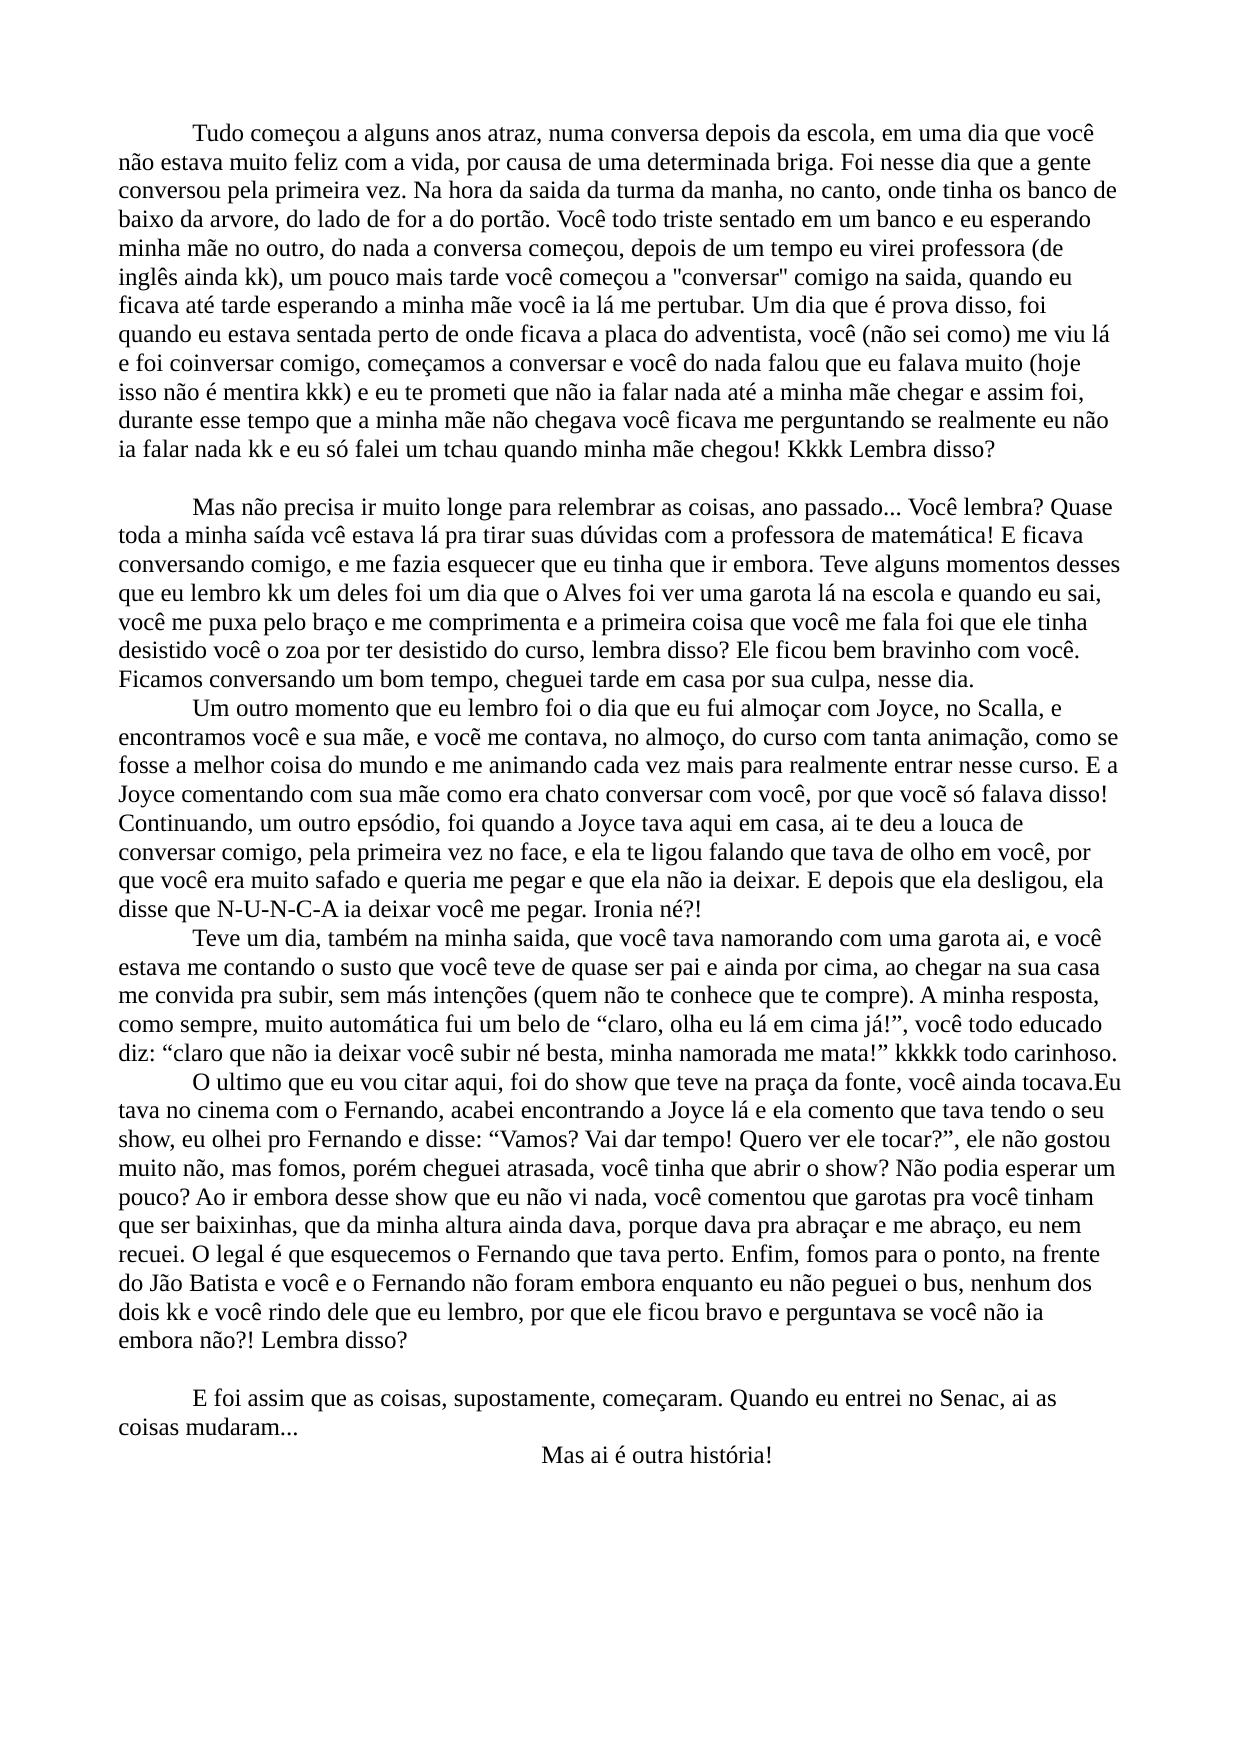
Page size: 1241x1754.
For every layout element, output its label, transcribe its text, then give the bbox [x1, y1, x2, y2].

text Mas ai é outra história! [118, 1441, 1122, 1469]
text E foi assim que as coisas, supostamente, começaram. Quando eu entrei no Senac, ai as coisas mudaram... [118, 1383, 1122, 1441]
text Um outro momento que eu lembro foi o dia que eu fui almoçar com Joyce, no Scalla, e encontramos você e sua mãe, e vocẽ me contava, no almoço, do curso com tanta animação, como se fosse a melhor coisa do mundo e me animando cada vez mais para realmente entrar nesse curso. E a Joyce comentando com sua mãe como era chato conversar com você, por que vocẽ só falava disso! Continuando, um outro epsódio, foi quando a Joyce tava aqui em casa, ai te deu a louca de conversar comigo, pela primeira vez no face, e ela te ligou falando que tava de olho em você, por que você era muito safado e queria me pegar e que ela não ia deixar. E depois que ela desligou, ela disse que N-U-N-C-A ia deixar você me pegar. Ironia né?! [118, 693, 1122, 923]
text Tudo começou a alguns anos atraz, numa conversa depois da escola, em uma dia que você não estava muito feliz com a vida, por causa de uma determinada briga. Foi nesse dia que a gente conversou pela primeira vez. Na hora da saida da turma da manha, no canto, onde tinha os banco de baixo da arvore, do lado de for a do portão. Você todo triste sentado em um banco e eu esperando minha mãe no outro, do nada a conversa começou, depois de um tempo eu virei professora (de inglês ainda kk), um pouco mais tarde você começou a ''conversar'' comigo na saida, quando eu ficava até tarde esperando a minha mãe você ia lá me pertubar. Um dia que é prova disso, foi quando eu estava sentada perto de onde ficava a placa do adventista, você (não sei como) me viu lá e foi coinversar comigo, começamos a conversar e você do nada falou que eu falava muito (hoje isso não é mentira kkk) e eu te prometi que não ia falar nada até a minha mãe chegar e assim foi, durante esse tempo que a minha mãe não chegava você ficava me perguntando se realmente eu não ia falar nada kk e eu só falei um tchau quando minha mãe chegou! Kkkk Lembra disso? [118, 118, 1122, 463]
text Teve um dia, também na minha saida, que você tava namorando com uma garota ai, e você estava me contando o susto que você teve de quase ser pai e ainda por cima, ao chegar na sua casa me convida pra subir, sem más intenções (quem não te conhece que te compre). A minha resposta, como sempre, muito automática fui um belo de “claro, olha eu lá em cima já!”, você todo educado diz: “claro que não ia deixar você subir né besta, minha namorada me mata!” kkkkk todo carinhoso. [118, 923, 1122, 1067]
text Mas não precisa ir muito longe para relembrar as coisas, ano passado... Você lembra? Quase toda a minha saída vcê estava lá pra tirar suas dúvidas com a professora de matemática! E ficava conversando comigo, e me fazia esquecer que eu tinha que ir embora. Teve alguns momentos desses que eu lembro kk um deles foi um dia que o Alves foi ver uma garota lá na escola e quando eu sai, você me puxa pelo braço e me comprimenta e a primeira coisa que você me fala foi que ele tinha desistido você o zoa por ter desistido do curso, lembra disso? Ele ficou bem bravinho com você. Ficamos conversando um bom tempo, cheguei tarde em casa por sua culpa, nesse dia. [118, 492, 1122, 693]
text O ultimo que eu vou citar aqui, foi do show que teve na praça da fonte, você ainda tocava.Eu tava no cinema com o Fernando, acabei encontrando a Joyce lá e ela comento que tava tendo o seu show, eu olhei pro Fernando e disse: “Vamos? Vai dar tempo! Quero ver ele tocar?”, ele não gostou muito não, mas fomos, porém cheguei atrasada, você tinha que abrir o show? Não podia esperar um pouco? Ao ir embora desse show que eu não vi nada, você comentou que garotas pra você tinham que ser baixinhas, que da minha altura ainda dava, porque dava pra abraçar e me abraço, eu nem recuei. O legal é que esquecemos o Fernando que tava perto. Enfim, fomos para o ponto, na frente do Jão Batista e você e o Fernando não foram embora enquanto eu não peguei o bus, nenhum dos dois kk e você rindo dele que eu lembro, por que ele ficou bravo e perguntava se você não ia embora não?! Lembra disso? [118, 1067, 1122, 1354]
